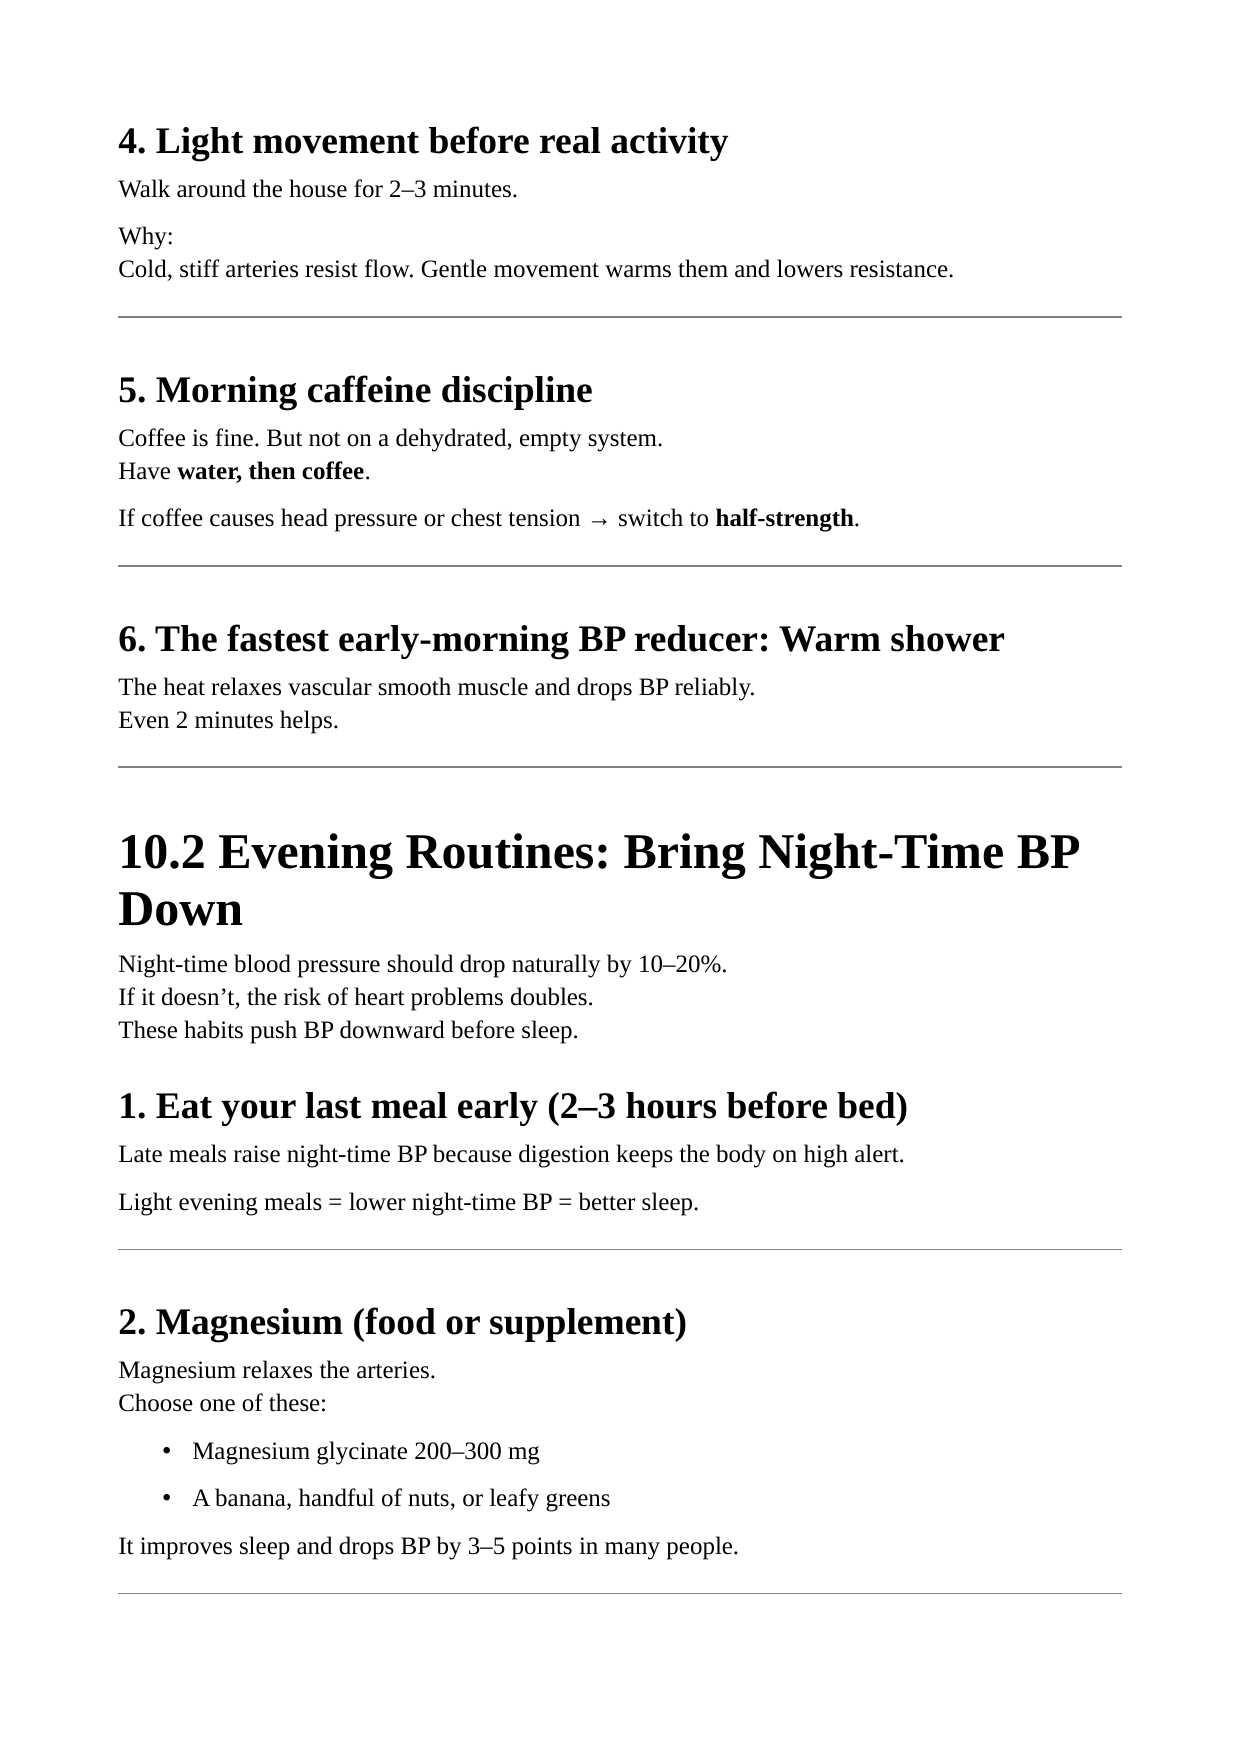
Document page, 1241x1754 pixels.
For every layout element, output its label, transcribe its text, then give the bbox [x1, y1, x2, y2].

text If coffee causes head pressure or chest tension → switch to half-strength. [118, 503, 1122, 532]
text Coffee is fine. But not on a dehydrated, empty system. Have water, then coffee. [118, 423, 1122, 484]
text Late meals raise night-time BP because digestion keeps the body on high alert. [118, 1139, 1122, 1168]
text Why: Cold, stiff arteries resist flow. Gentle movement warms them and lowers resistance. [118, 221, 1122, 283]
text Walk around the house for 2–3 minutes. [118, 174, 1122, 202]
text It improves sleep and drops BP by 3–5 points in many people. [118, 1531, 1122, 1560]
list A banana, handful of nuts, or leafy greens [162, 1483, 1122, 1512]
text Night-time blood pressure should drop naturally by 10–20%. If it doesn’t, the risk of heart problems doubles. These habits push BP downward before sleep. [118, 949, 1122, 1044]
text Magnesium relaxes the arteries. Choose one of these: [118, 1355, 1122, 1417]
subtitle 6. The fastest early-morning BP reducer: Warm shower [118, 616, 1122, 659]
subtitle 4. Light movement before real activity [118, 118, 1122, 161]
list Magnesium glycinate 200–300 mg [162, 1436, 1122, 1464]
subtitle 10.2 Evening Routines: Bring Night-Time BP Down [118, 822, 1122, 937]
subtitle 2. Magnesium (food or supplement) [118, 1299, 1122, 1343]
text The heat relaxes vascular smooth muscle and drops BP reliably. Even 2 minutes helps. [118, 672, 1122, 733]
subtitle 1. Eat your last meal early (2–3 hours before bed) [118, 1083, 1122, 1127]
subtitle 5. Morning caffeine discipline [118, 367, 1122, 410]
text Light evening meals = lower night-time BP = better sleep. [118, 1187, 1122, 1216]
